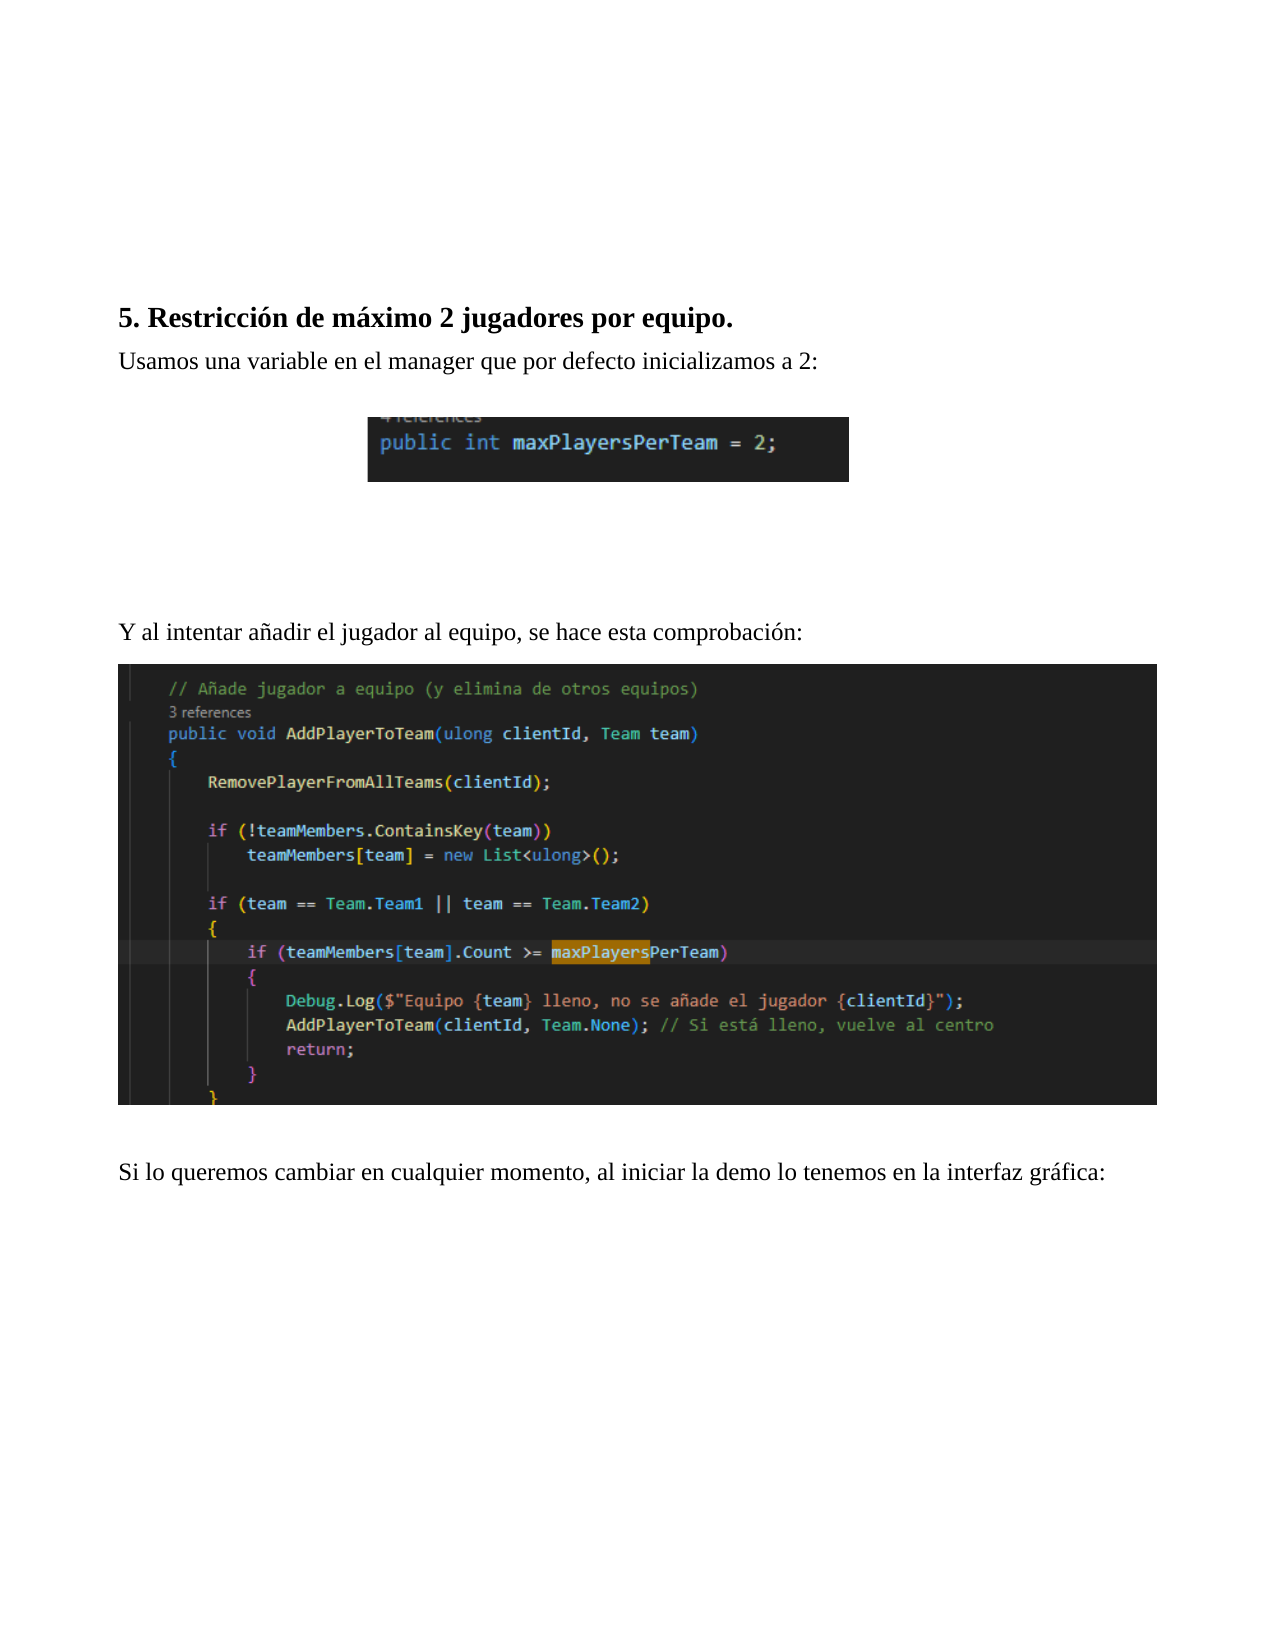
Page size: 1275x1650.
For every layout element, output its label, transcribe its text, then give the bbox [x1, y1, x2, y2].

text Y al intentar añadir el jugador al equipo, se hace esta comprobación: [118, 617, 1157, 646]
picture [367, 417, 849, 482]
picture [118, 664, 1157, 1105]
text Si lo queremos cambiar en cualquier momento, al iniciar la demo lo tenemos en la interfaz gráfica: [118, 1157, 1157, 1185]
text Usamos una variable en el manager que por defecto inicializamos a 2: [118, 346, 1157, 408]
subtitle 5. Restricción de máximo 2 jugadores por equipo. [118, 300, 1157, 333]
